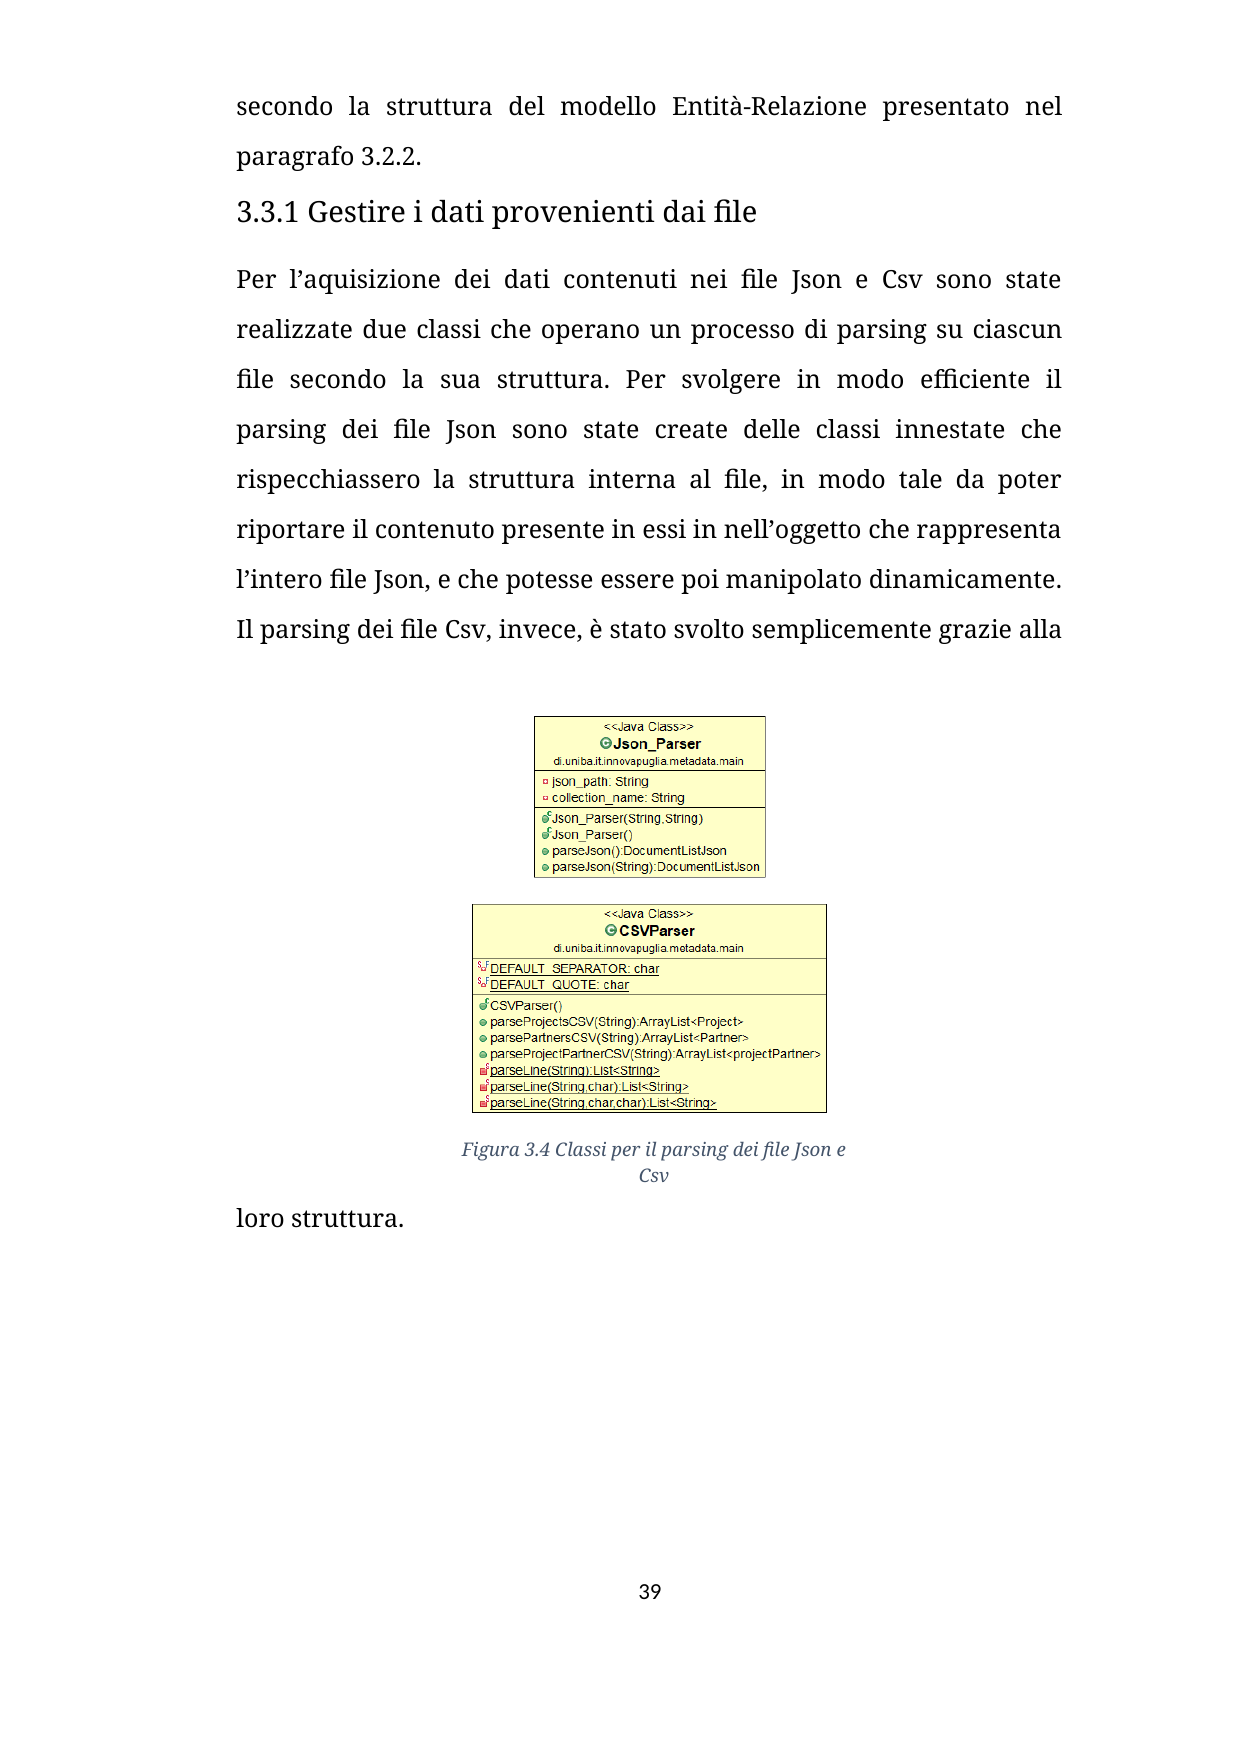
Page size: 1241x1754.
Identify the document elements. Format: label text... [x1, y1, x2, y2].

text secondo la struttura del modello Entità-Relazione presentato nel paragrafo 3.2.2. [236, 75, 1063, 175]
text 3.3.1 Gestire i dati provenienti dai file [236, 192, 1063, 231]
text Figura 3.4 Classi per il parsing dei file Json e Csv [459, 1137, 851, 1188]
text Per l’aquisizione dei dati contenuti nei file Json e Csv sono state realizzate due classi che operano un processo di parsing su ciascun file secondo la sua struttura. Per svolgere in modo efficiente il parsing dei file Json sono state create delle classi innestate che rispecchiassero la struttura interna al file, in modo tale da poter riportare il contenuto presente in essi in nell’oggetto che rappresenta l’intero file Json, e che potesse essere poi manipolato dinamicamente. Il parsing dei file Csv, invece, è stato svolto semplicemente grazie alla loro struttura. [236, 248, 1063, 1238]
